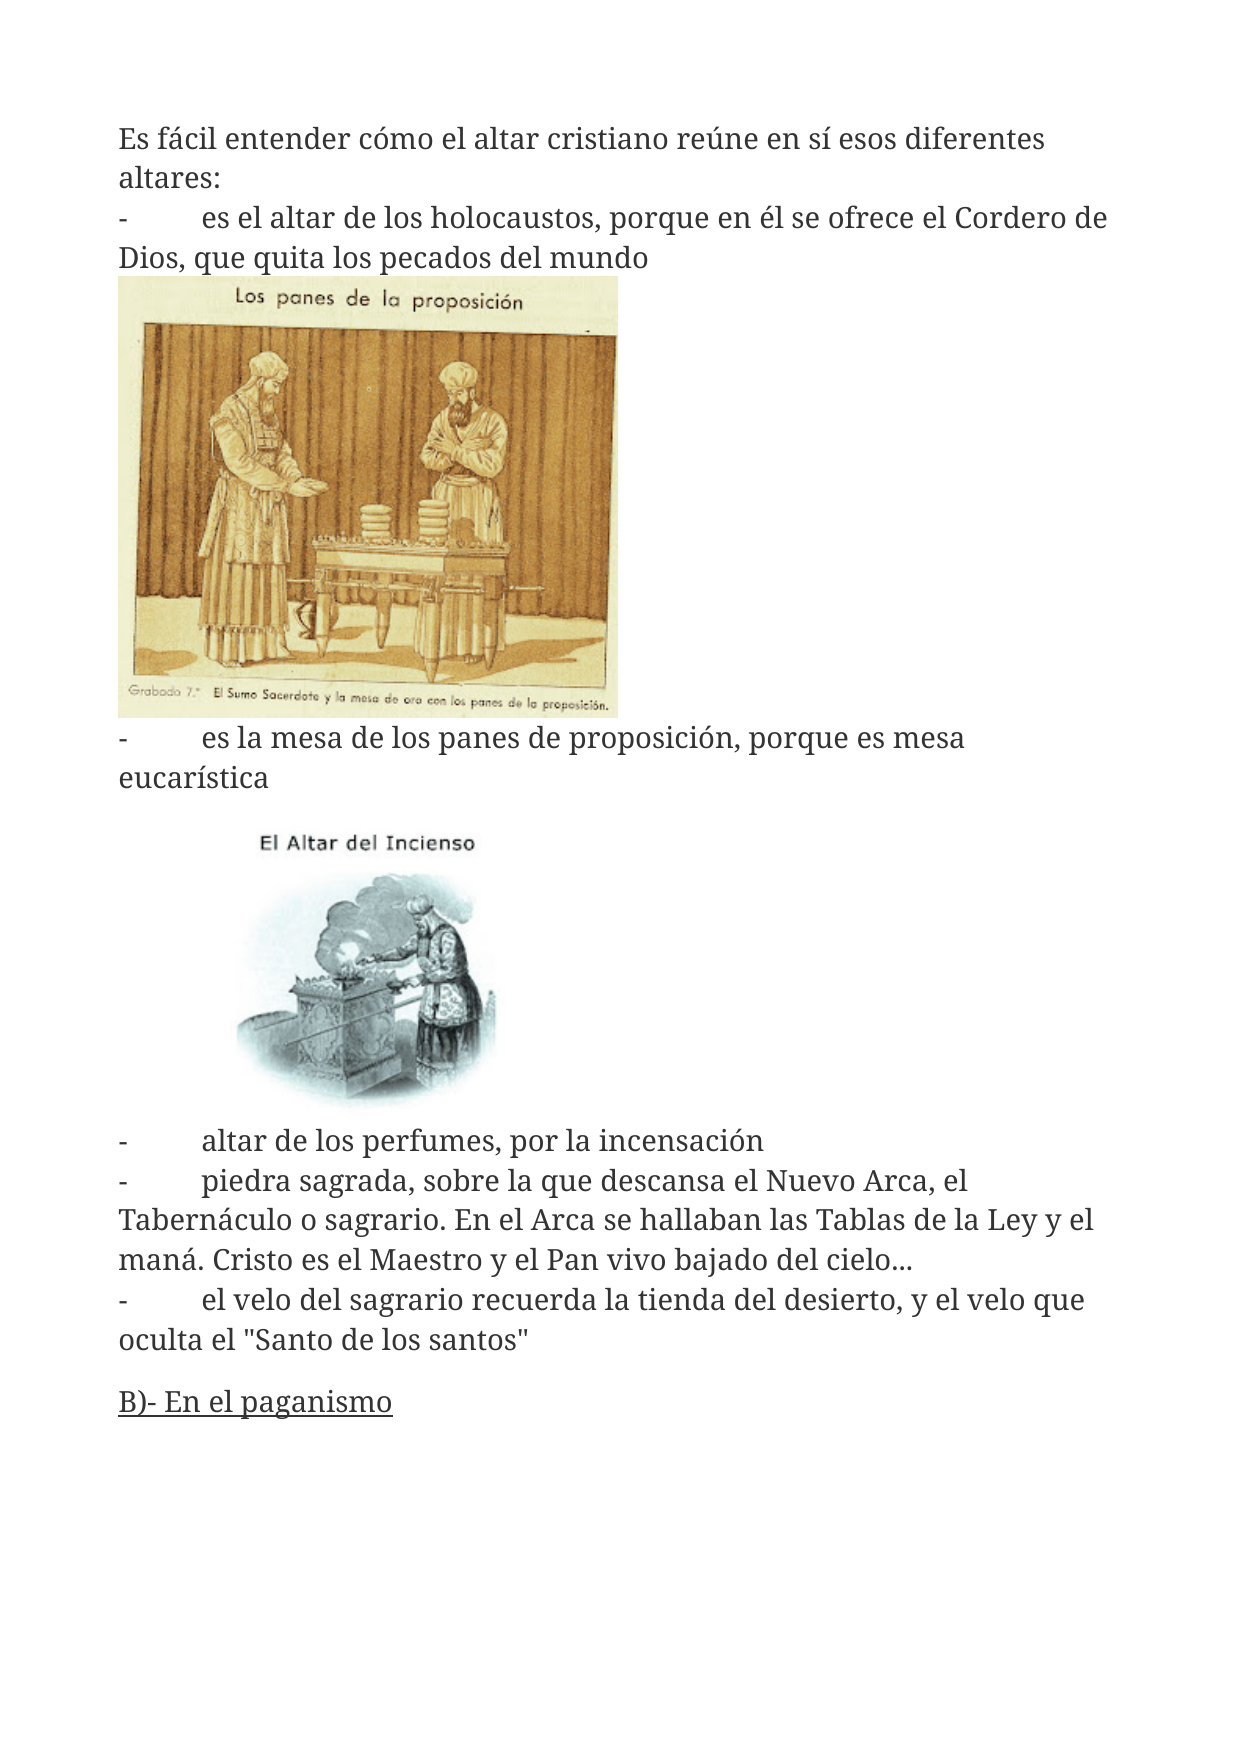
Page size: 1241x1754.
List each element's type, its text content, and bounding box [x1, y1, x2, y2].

text - es el altar de los holocaustos, porque en él se ofrece el Cordero de Dios, que quita los pecados del mundo [118, 197, 1122, 277]
text Es fácil entender cómo el altar cristiano reúne en sí esos diferentes altares: [118, 118, 1122, 197]
text - es la mesa de los panes de proposición, porque es mesa eucarística [118, 717, 1122, 797]
picture [118, 276, 619, 718]
text - piedra sagrada, sobre la que descansa el Nuevo Arca, el Tabernáculo o sagrario. En el Arca se hallaban las Tablas de la Ley y el maná. Cristo es el Maestro y el Pan vivo bajado del cielo... [118, 1160, 1122, 1279]
text - el velo del sagrario recuerda la tienda del desierto, y el velo que oculta el "Santo de los santos" [118, 1279, 1122, 1358]
picture [118, 796, 619, 1121]
text - altar de los perfumes, por la incensación [118, 1120, 1122, 1160]
text B)- En el paganismo [118, 1382, 1122, 1421]
